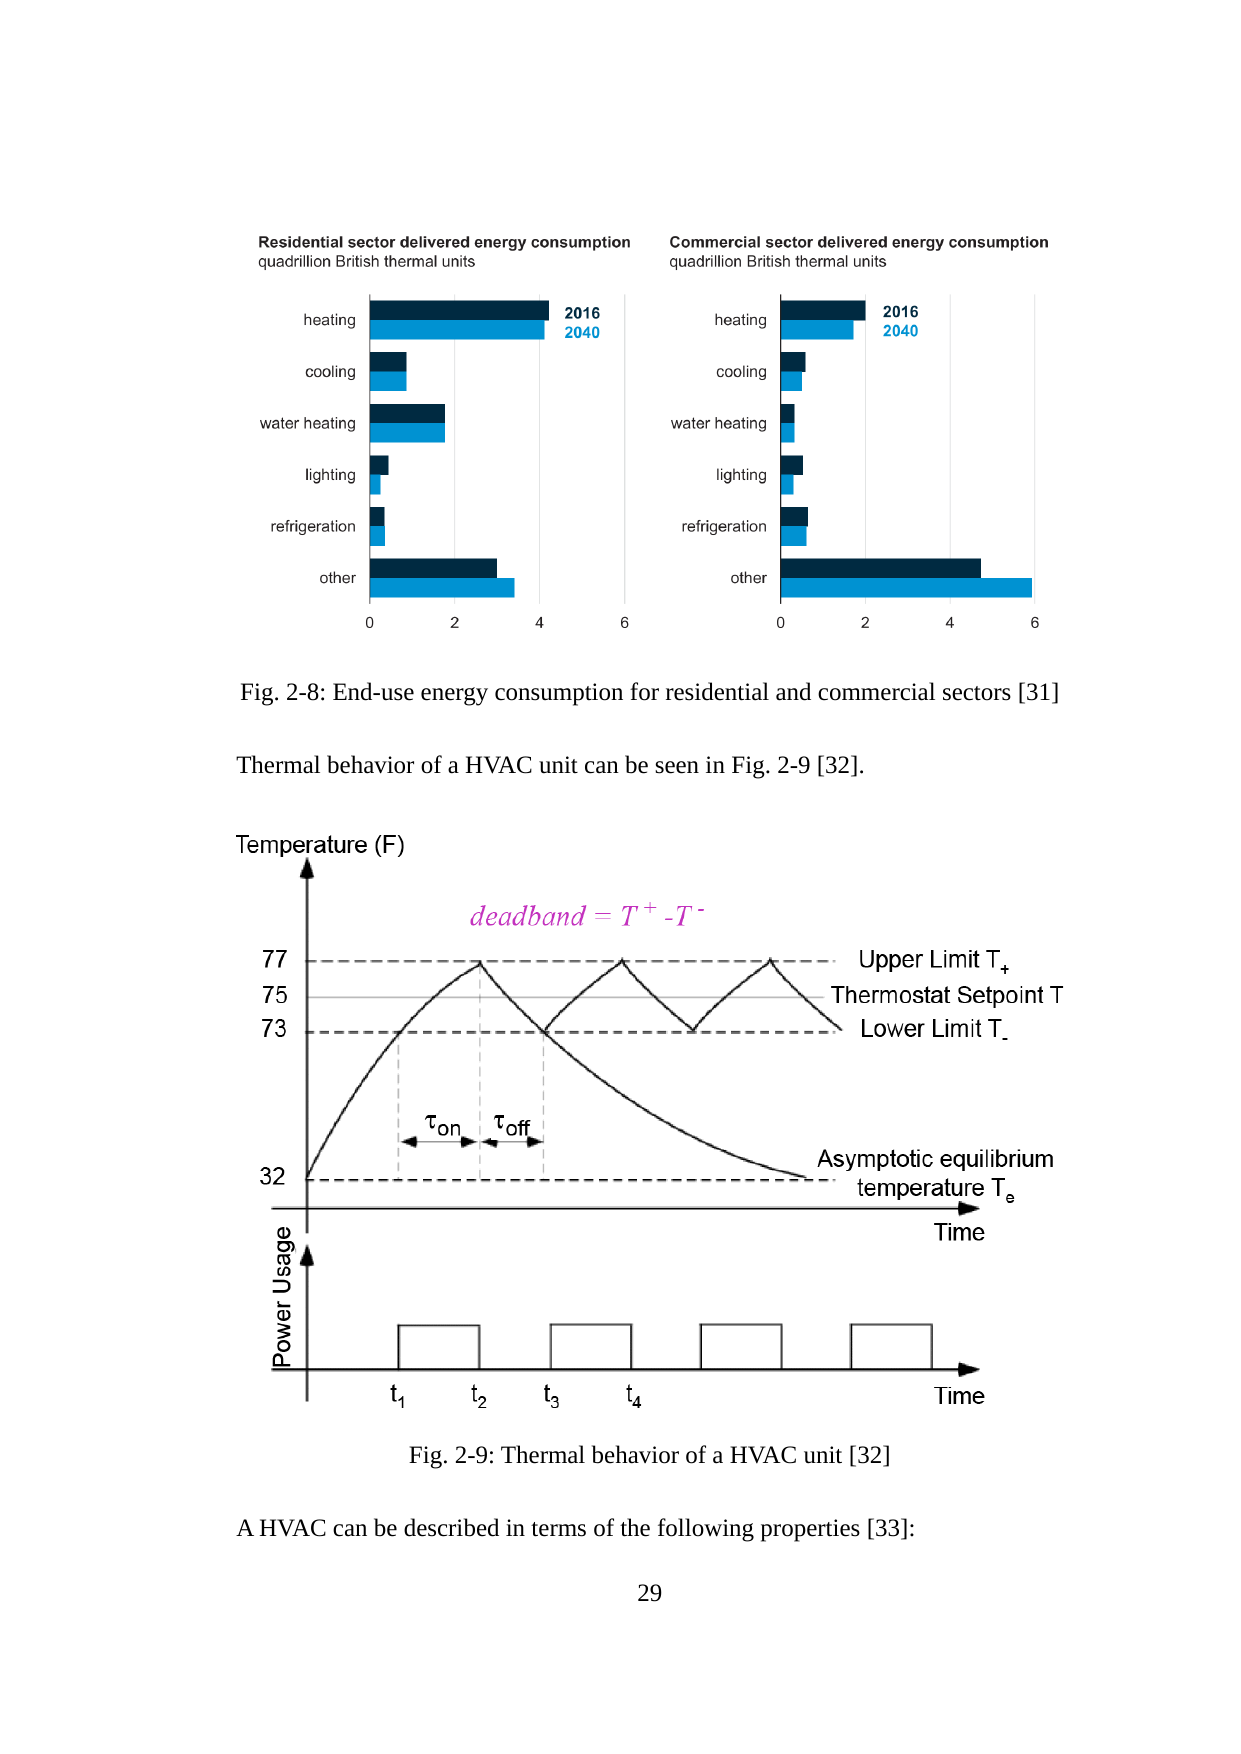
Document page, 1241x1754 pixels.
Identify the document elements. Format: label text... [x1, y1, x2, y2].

picture [236, 219, 1064, 645]
text Fig. 2-9: Thermal behavior of a HVAC unit [32]⁠ [236, 1440, 1063, 1469]
text Thermal behavior of a HVAC unit can be seen in Fig. 2-9 [32]⁠. [236, 750, 1063, 779]
text Fig. 2-8: End-use energy consumption for residential and commercial sectors [31]⁠ [236, 677, 1063, 706]
text A HVAC can be described in terms of the following properties [33]⁠: [236, 1513, 1063, 1542]
picture [236, 835, 1064, 1408]
